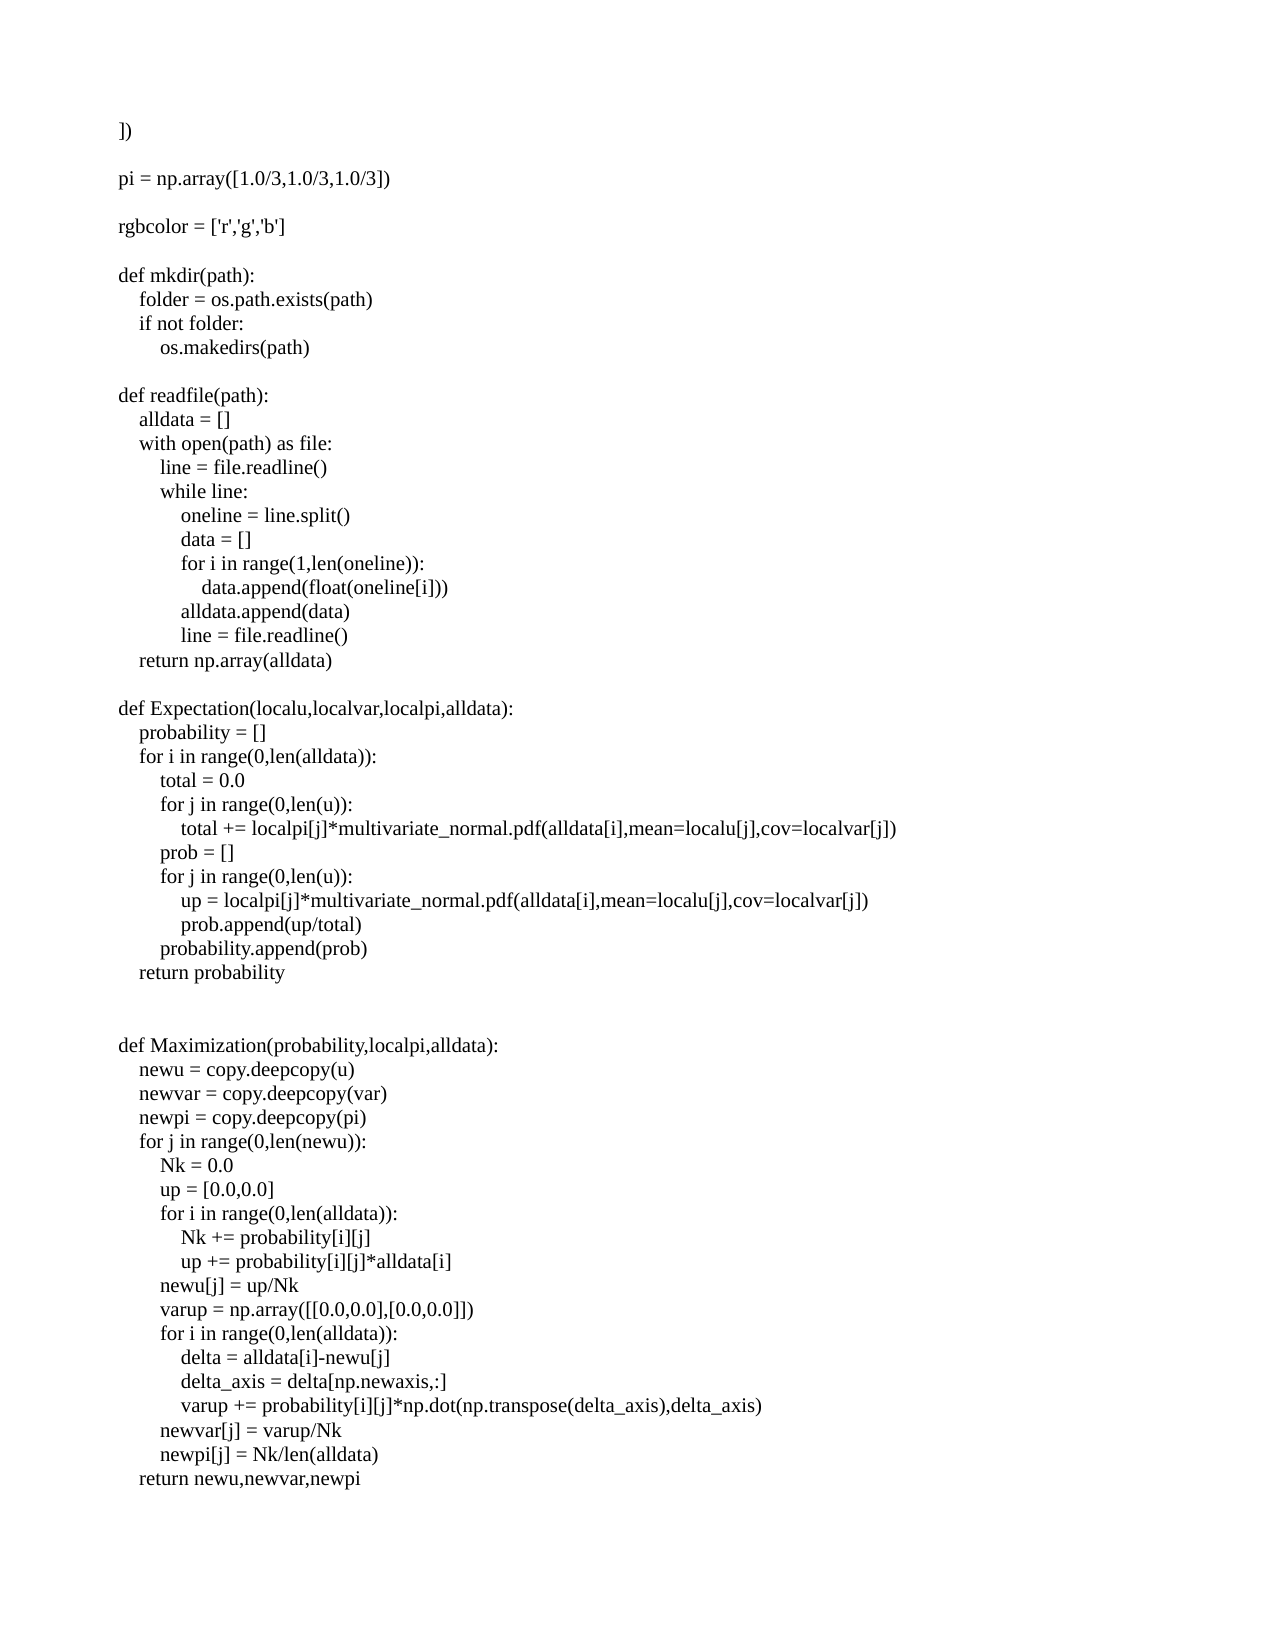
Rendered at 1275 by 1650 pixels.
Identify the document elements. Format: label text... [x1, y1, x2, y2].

text Nk += probability[i][j] [118, 1225, 1157, 1249]
text data = [] [118, 527, 1157, 551]
text varup += probability[i][j]*np.dot(np.transpose(delta_axis),delta_axis) [118, 1393, 1157, 1417]
text newvar[j] = varup/Nk [118, 1417, 1157, 1442]
text for i in range(1,len(oneline)): [118, 551, 1157, 575]
text for i in range(0,len(alldata)): [118, 1321, 1157, 1345]
text os.makedirs(path) [118, 335, 1157, 359]
text delta = alldata[i]-newu[j] [118, 1345, 1157, 1369]
text newu[j] = up/Nk [118, 1273, 1157, 1297]
text delta_axis = delta[np.newaxis,:] [118, 1369, 1157, 1393]
text newvar = copy.deepcopy(var) [118, 1081, 1157, 1105]
text total = 0.0 [118, 768, 1157, 792]
text data.append(float(oneline[i])) [118, 575, 1157, 599]
text return probability [118, 960, 1157, 984]
text for i in range(0,len(alldata)): [118, 744, 1157, 768]
text folder = os.path.exists(path) [118, 287, 1157, 311]
text newpi = copy.deepcopy(pi) [118, 1105, 1157, 1129]
text probability.append(prob) [118, 936, 1157, 960]
text up += probability[i][j]*alldata[i] [118, 1249, 1157, 1273]
text prob.append(up/total) [118, 912, 1157, 936]
text Nk = 0.0 [118, 1153, 1157, 1177]
text with open(path) as file: [118, 431, 1157, 455]
text rgbcolor = ['r','g','b'] [118, 214, 1157, 238]
text return newu,newvar,newpi [118, 1466, 1157, 1490]
text pi = np.array([1.0/3,1.0/3,1.0/3]) [118, 166, 1157, 190]
text def mkdir(path): [118, 262, 1157, 287]
text varup = np.array([[0.0,0.0],[0.0,0.0]]) [118, 1297, 1157, 1321]
text newpi[j] = Nk/len(alldata) [118, 1442, 1157, 1466]
text probability = [] [118, 720, 1157, 744]
text prob = [] [118, 840, 1157, 864]
text up = localpi[j]*multivariate_normal.pdf(alldata[i],mean=localu[j],cov=localvar[j]) [118, 888, 1157, 912]
text return np.array(alldata) [118, 647, 1157, 672]
text alldata.append(data) [118, 599, 1157, 623]
text for j in range(0,len(u)): [118, 792, 1157, 816]
text total += localpi[j]*multivariate_normal.pdf(alldata[i],mean=localu[j],cov=localvar[j]) [118, 816, 1157, 840]
text def readfile(path): [118, 383, 1157, 407]
text while line: [118, 479, 1157, 503]
text if not folder: [118, 311, 1157, 335]
text def Maximization(probability,localpi,alldata): [118, 1032, 1157, 1057]
text line = file.readline() [118, 455, 1157, 479]
text def Expectation(localu,localvar,localpi,alldata): [118, 696, 1157, 720]
text for j in range(0,len(u)): [118, 864, 1157, 888]
text for i in range(0,len(alldata)): [118, 1201, 1157, 1225]
text newu = copy.deepcopy(u) [118, 1057, 1157, 1081]
text ]) [118, 118, 1157, 142]
text for j in range(0,len(newu)): [118, 1129, 1157, 1153]
text up = [0.0,0.0] [118, 1177, 1157, 1201]
text alldata = [] [118, 407, 1157, 431]
text line = file.readline() [118, 623, 1157, 647]
text oneline = line.split() [118, 503, 1157, 527]
